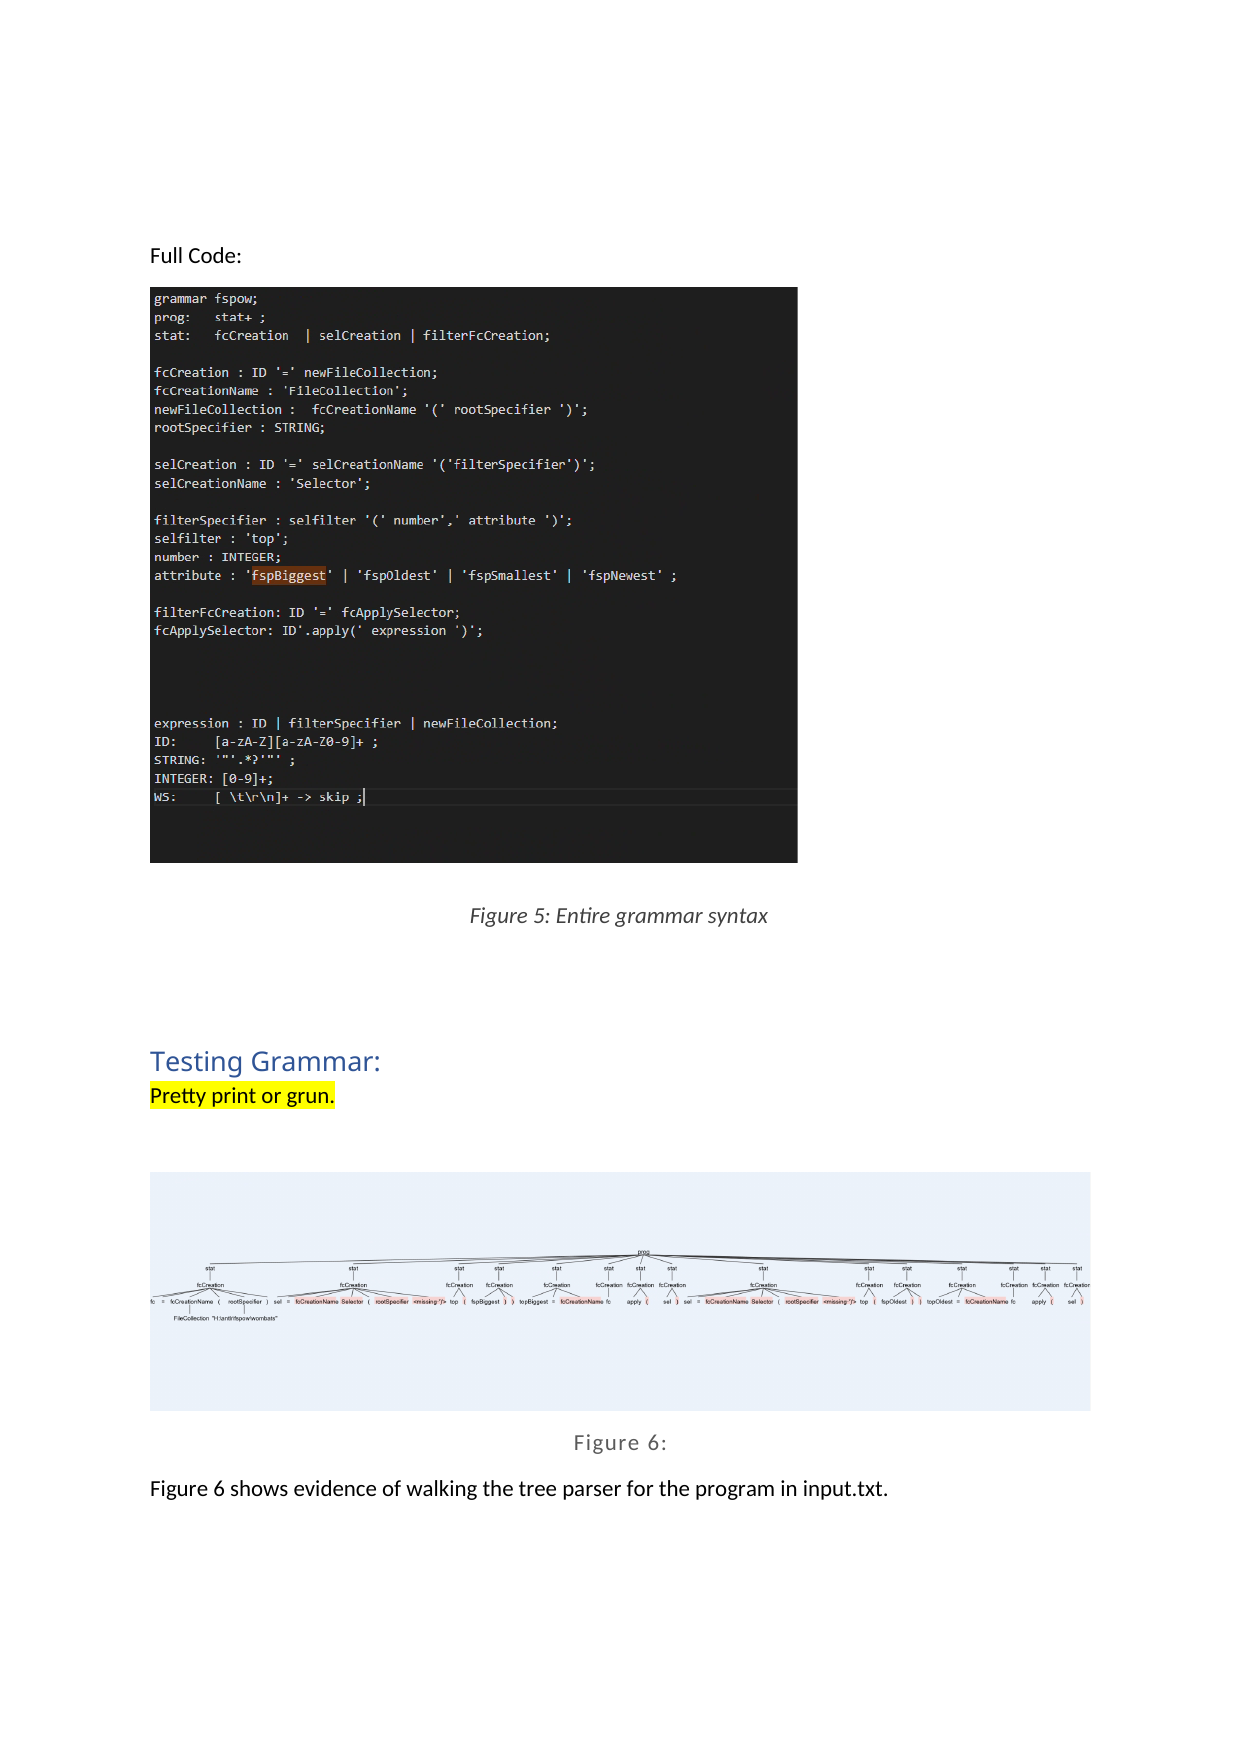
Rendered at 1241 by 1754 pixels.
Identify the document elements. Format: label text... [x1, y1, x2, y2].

subtitle Testing Grammar: [150, 1043, 1090, 1079]
subtitle Figure 6: [150, 1428, 1090, 1456]
text Full Code: [150, 241, 1090, 269]
text Figure 6 shows evidence of walking the tree parser for the program in input.txt. [150, 1474, 1090, 1502]
text Figure 5: Entire grammar syntax [240, 901, 1000, 929]
text Pretty print or grun. [150, 1081, 1090, 1109]
